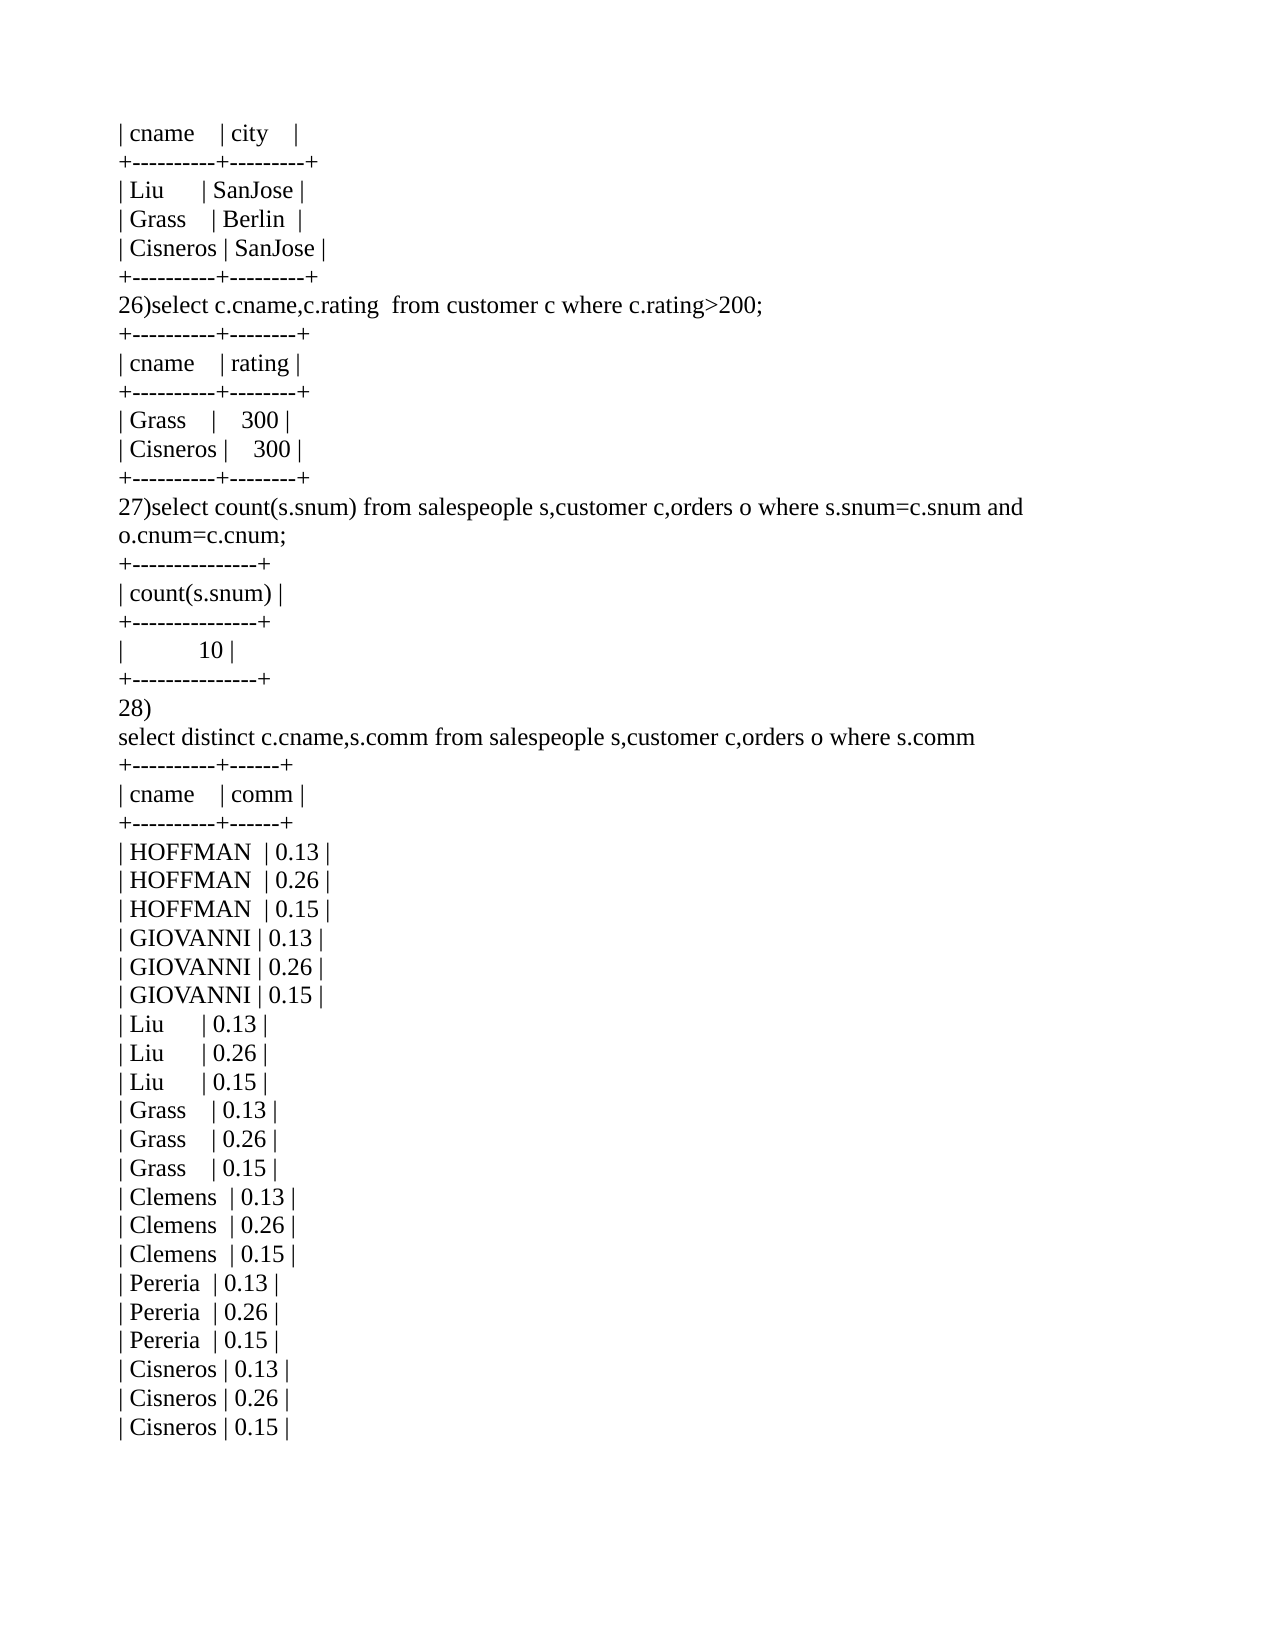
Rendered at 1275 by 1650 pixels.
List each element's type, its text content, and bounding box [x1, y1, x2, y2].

text +----------+---------+ [118, 262, 1157, 291]
text | Liu | 0.15 | [118, 1067, 1157, 1096]
text | GIOVANNI | 0.13 | [118, 923, 1157, 952]
text | Grass | 0.15 | [118, 1153, 1157, 1182]
text | Pereria | 0.26 | [118, 1297, 1157, 1326]
text | HOFFMAN | 0.26 | [118, 866, 1157, 894]
text | Liu | SanJose | [118, 176, 1157, 204]
text 27)select count(s.snum) from salespeople s,customer c,orders o where s.snum=c.snum and o.cnum=c.cnum; [118, 492, 1157, 549]
text | Grass | 0.26 | [118, 1124, 1157, 1153]
text +----------+------+ [118, 751, 1157, 779]
text | Grass | Berlin | [118, 204, 1157, 233]
text +----------+--------+ [118, 463, 1157, 492]
text | Grass | 0.13 | [118, 1096, 1157, 1124]
text | HOFFMAN | 0.15 | [118, 894, 1157, 923]
text +----------+--------+ [118, 377, 1157, 406]
text 26)select c.cname,c.rating from customer c where c.rating>200; [118, 291, 1157, 319]
text +---------------+ [118, 549, 1157, 578]
text | Cisneros | 0.15 | [118, 1412, 1157, 1441]
text | GIOVANNI | 0.26 | [118, 952, 1157, 981]
text +----------+------+ [118, 808, 1157, 837]
text | Clemens | 0.13 | [118, 1182, 1157, 1211]
text | cname | city | [118, 118, 1157, 147]
text | Pereria | 0.13 | [118, 1268, 1157, 1297]
text | Clemens | 0.15 | [118, 1239, 1157, 1268]
text | Pereria | 0.15 | [118, 1326, 1157, 1354]
text | Cisneros | 0.26 | [118, 1383, 1157, 1412]
text | Cisneros | 0.13 | [118, 1354, 1157, 1383]
text | HOFFMAN | 0.13 | [118, 837, 1157, 866]
text | 10 | [118, 636, 1157, 664]
text | Cisneros | SanJose | [118, 233, 1157, 262]
text +----------+--------+ [118, 319, 1157, 348]
text | Liu | 0.26 | [118, 1038, 1157, 1067]
text | cname | rating | [118, 348, 1157, 377]
text | Grass | 300 | [118, 406, 1157, 434]
text | count(s.snum) | [118, 578, 1157, 607]
text | cname | comm | [118, 779, 1157, 808]
text +---------------+ [118, 607, 1157, 636]
text | GIOVANNI | 0.15 | [118, 981, 1157, 1009]
text | Clemens | 0.26 | [118, 1211, 1157, 1239]
text +----------+---------+ [118, 147, 1157, 176]
text | Cisneros | 300 | [118, 434, 1157, 463]
text select distinct c.cname,s.comm from salespeople s,customer c,orders o where s.comm [118, 722, 1157, 751]
text +---------------+ [118, 664, 1157, 693]
text 28) [118, 693, 1157, 722]
text | Liu | 0.13 | [118, 1009, 1157, 1038]
